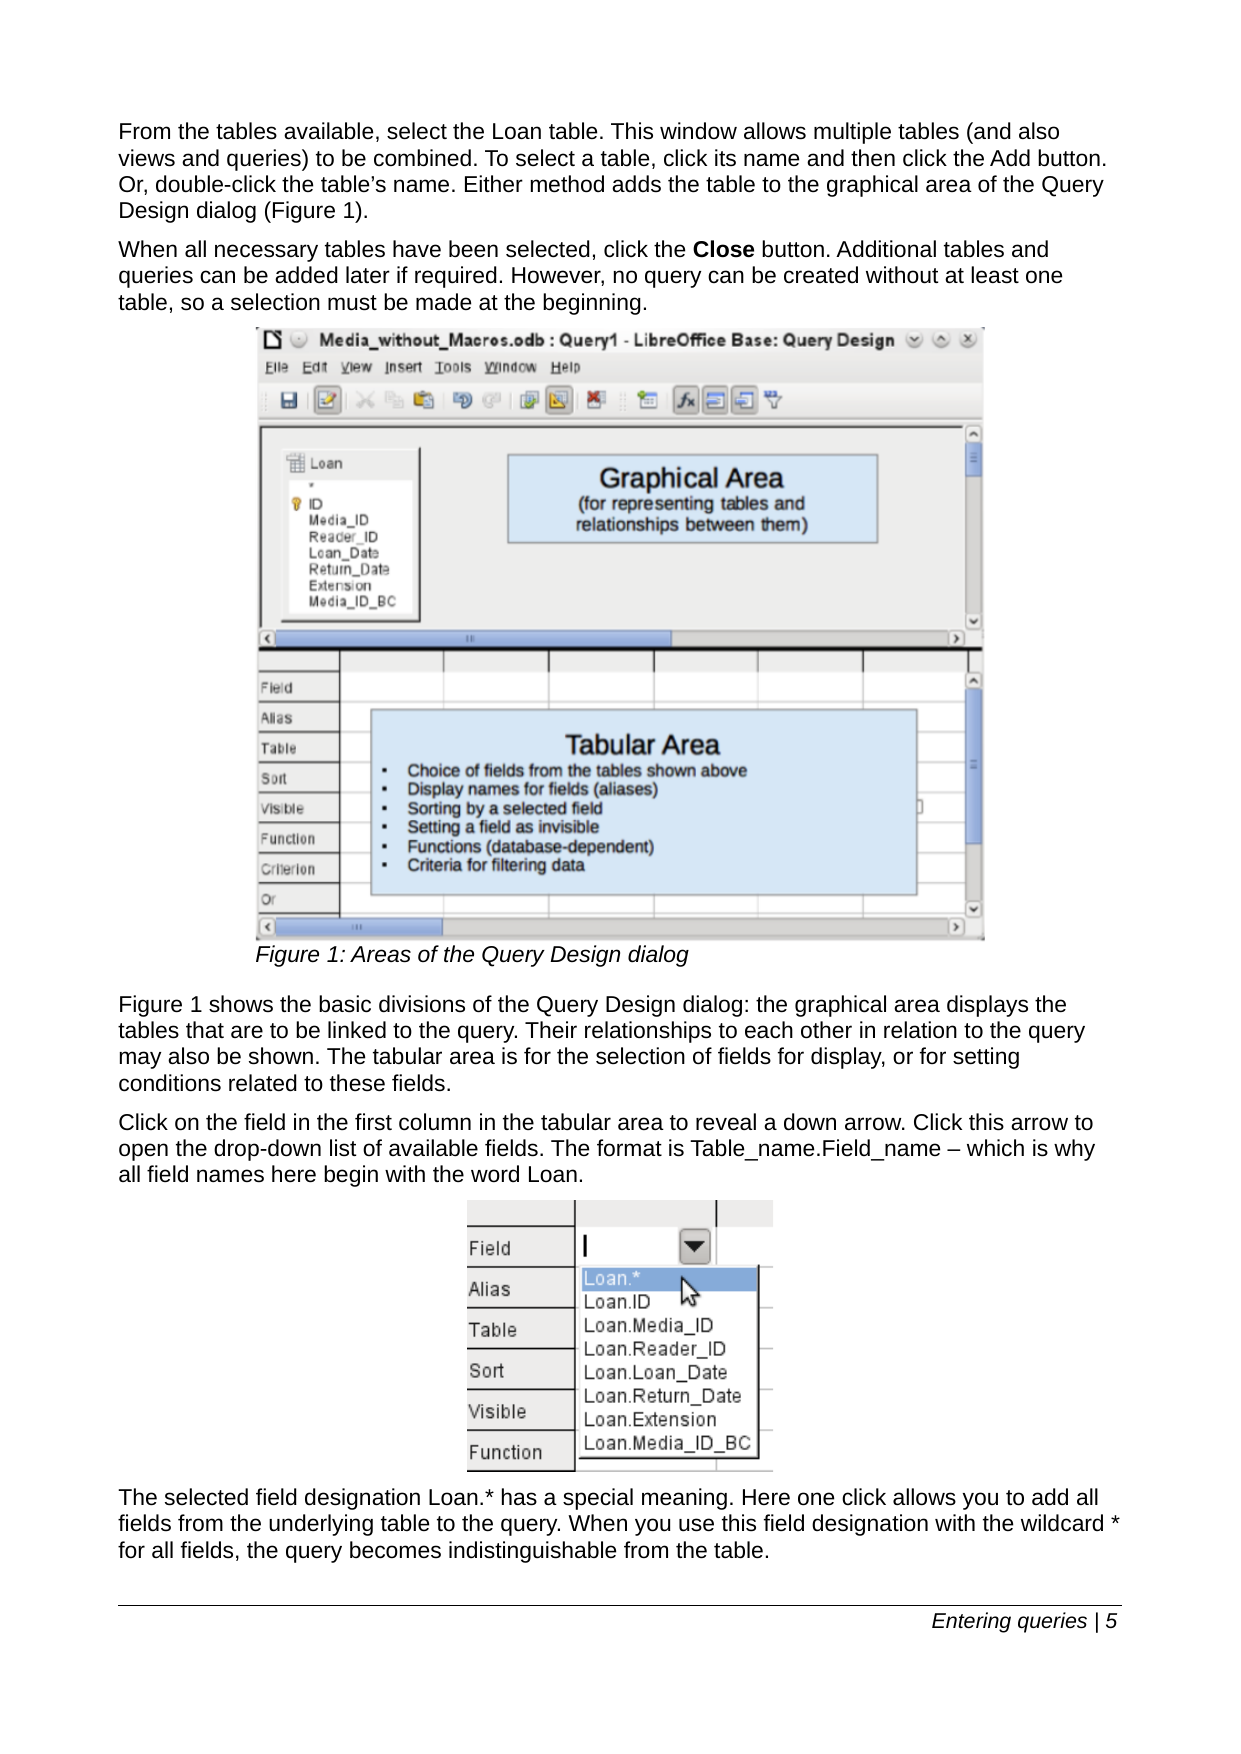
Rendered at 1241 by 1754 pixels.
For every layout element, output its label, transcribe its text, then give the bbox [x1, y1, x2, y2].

text When all necessary tables have been selected, click the Close button. Additional tables and queries can be added later if required. However, no query can be created without at least one table, so a selection must be made at the beginning. [118, 236, 1122, 315]
text Figure 1: Areas of the Query Design dialog [255, 942, 985, 968]
picture [255, 327, 986, 942]
text Click on the field in the first column in the tabular area to reveal a down arrow. Click this arrow to open the drop-down list of available fields. The format is Table_name.Field_name – which is why all field names here begin with the word Loan. [118, 1108, 1122, 1187]
text From the tables available, select the Loan table. This window allows multiple tables (and also views and queries) to be combined. To select a table, click its name and then click the Add button. Or, double-click the table’s name. Either method adds the table to the graphical area of the Query Design dialog (Figure 1). [118, 118, 1122, 223]
text Figure 1 shows the basic divisions of the Query Design dialog: the graphical area displays the tables that are to be linked to the query. Their relationships to each other in relation to the query may also be shown. The tabular area is for the selection of fields for display, or for setting conditions related to these fields. [118, 991, 1122, 1096]
picture [467, 1200, 774, 1472]
text The selected field designation Loan.* has a special meaning. Here one click allows you to add all fields from the underlying table to the query. When you use this field designation with the wildcard * for all fields, the query becomes indistinguishable from the table. [118, 1484, 1122, 1563]
